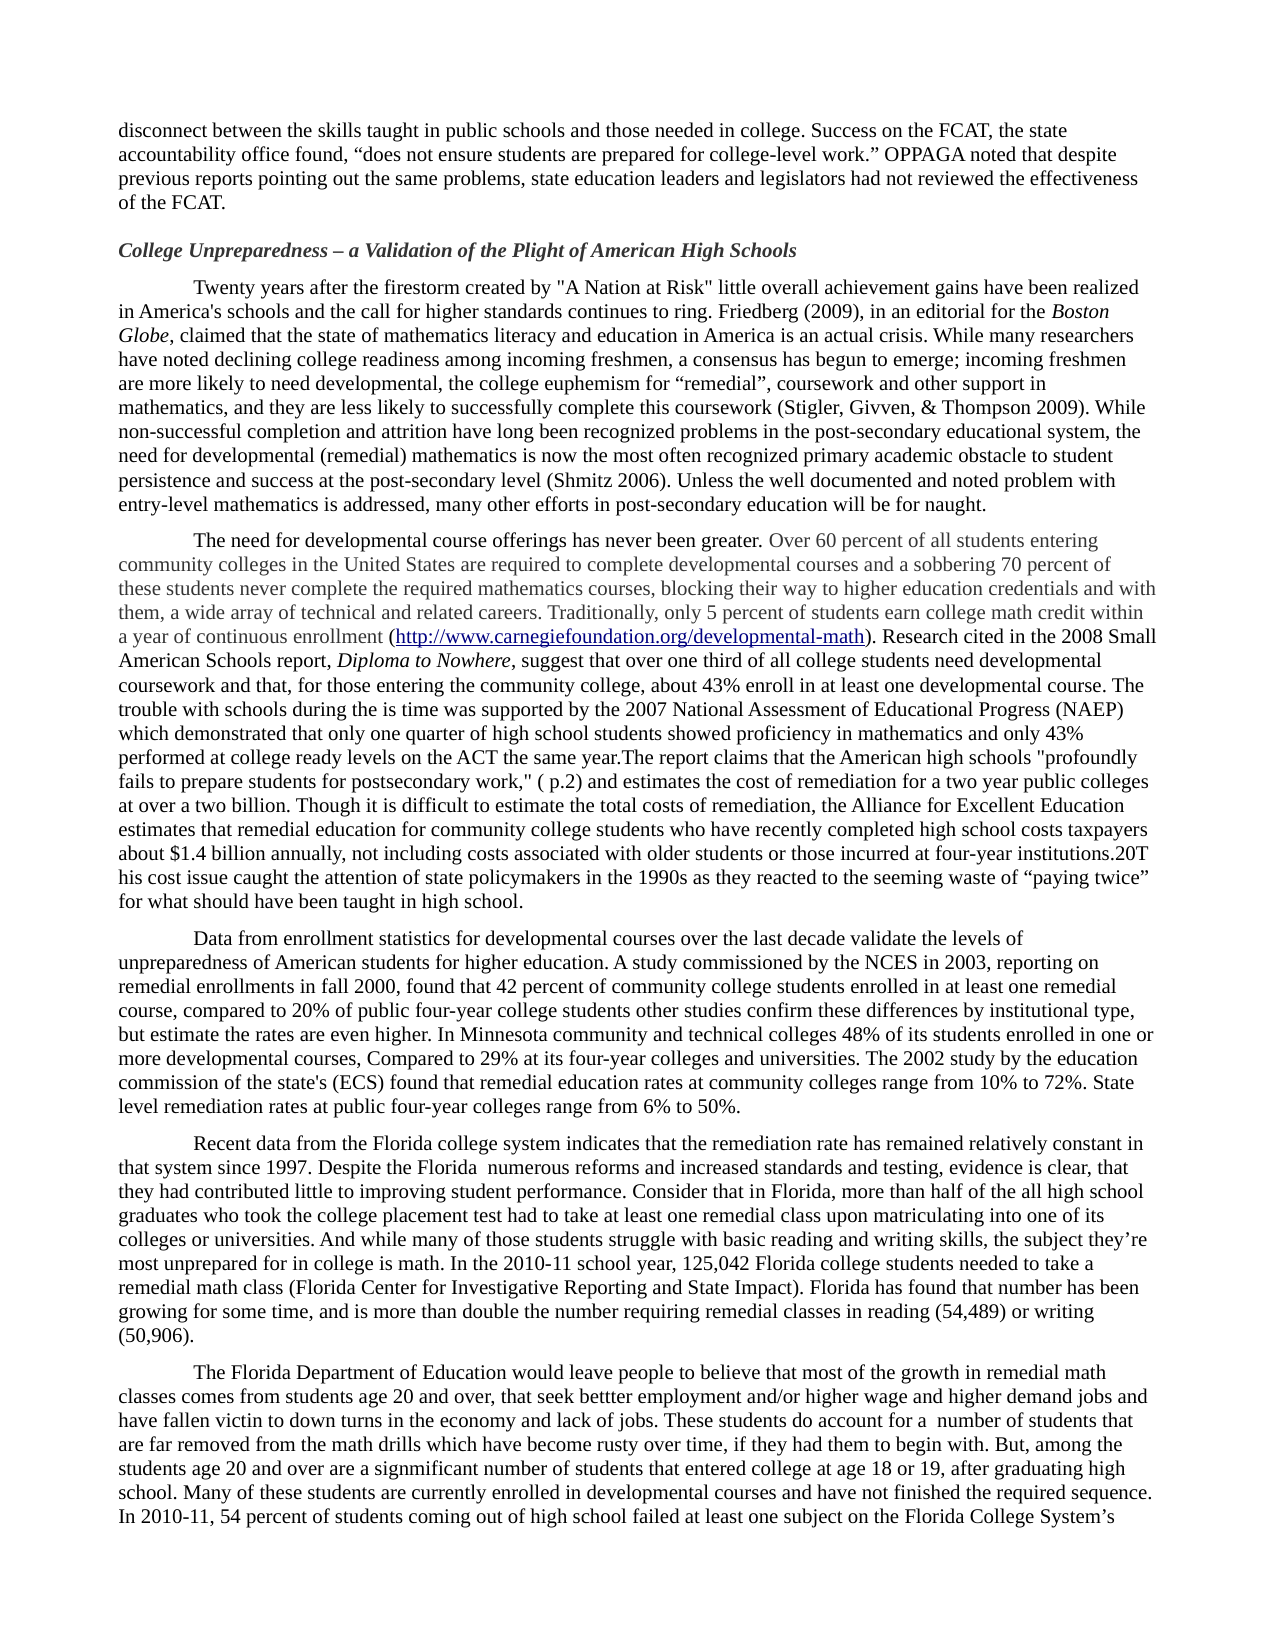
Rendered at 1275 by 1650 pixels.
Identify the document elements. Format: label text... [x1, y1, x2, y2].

text The need for developmental course offerings has never been greater. Over 60 percent of all students entering community colleges in the United States are required to complete developmental courses and a sobbering 70 percent of these students never complete the required mathematics courses, blocking their way to higher education credentials and with them, a wide array of technical and related careers. Traditionally, only 5 percent of students earn college math credit within a year of continuous enrollment (http://www.carnegiefoundation.org/developmental-math). Research cited in the 2008 Small American Schools report, Diploma to Nowhere, suggest that over one third of all college students need developmental coursework and that, for those entering the community college, about 43% enroll in at least one developmental course. The trouble with schools during the is time was supported by the 2007 National Assessment of Educational Progress (NAEP) which demonstrated that only one quarter of high school students showed proficiency in mathematics and only 43% performed at college ready levels on the ACT the same year.The report claims that the American high schools "profoundly fails to prepare students for postsecondary work," ( p.2) and estimates the cost of remediation for a two year public colleges at over a two billion. Though it is difficult to estimate the total costs of remediation, the Alliance for Excellent Education estimates that remedial education for community college students who have recently completed high school costs taxpayers about $1.4 billion annually, not including costs associated with older students or those incurred at four-year institutions.20T his cost issue caught the attention of state policymakers in the 1990s as they reacted to the seeming waste of “paying twice” for what should have been taught in high school. [118, 528, 1157, 913]
text The Florida Department of Education would leave people to believe that most of the growth in remedial math classes comes from students age 20 and over, that seek bettter employment and/or higher wage and higher demand jobs and have fallen victin to down turns in the economy and lack of jobs. These students do account for a number of students that are far removed from the math drills which have become rusty over time, if they had them to begin with. But, among the students age 20 and over are a signmificant number of students that entered college at age 18 or 19, after graduating high school. Many of these students are currently enrolled in developmental courses and have not finished the required sequence. In 2010-11, 54 percent of students coming out of high school failed at least one subject on the Florida College System’s [118, 1360, 1157, 1528]
text Recent data from the Florida college system indicates that the remediation rate has remained relatively constant in that system since 1997. Despite the Florida numerous reforms and increased standards and testing, evidence is clear, that they had contributed little to improving student performance. Consider that in Florida, more than half of the all high school graduates who took the college placement test had to take at least one remedial class upon matriculating into one of its colleges or universities. And while many of those students struggle with basic reading and writing skills, the subject they’re most unprepared for in college is math. In the 2010-11 school year, 125,042 Florida college students needed to take a remedial math class (Florida Center for Investigative Reporting and State Impact). Florida has found that number has been growing for some time, and is more than double the number requiring remedial classes in reading (54,489) or writing (50,906). [118, 1131, 1157, 1347]
text disconnect between the skills taught in public schools and those needed in college. Success on the FCAT, the state accountability office found, “does not ensure students are prepared for college-level work.” OPPAGA noted that despite previous reports pointing out the same problems, state education leaders and legislators had not reviewed the effectiveness of the FCAT. [118, 118, 1157, 214]
text Data from enrollment statistics for developmental courses over the last decade validate the levels of unpreparedness of American students for higher education. A study commissioned by the NCES in 2003, reporting on remedial enrollments in fall 2000, found that 42 percent of community college students enrolled in at least one remedial course, compared to 20% of public four-year college students other studies confirm these differences by institutional type, but estimate the rates are even higher. In Minnesota community and technical colleges 48% of its students enrolled in one or more developmental courses, Compared to 29% at its four-year colleges and universities. The 2002 study by the education commission of the state's (ECS) found that remedial education rates at community colleges range from 10% to 72%. State level remediation rates at public four-year colleges range from 6% to 50%. [118, 926, 1157, 1118]
text College Unpreparedness – a Validation of the Plight of American High Schools [118, 238, 1157, 262]
text Twenty years after the firestorm created by "A Nation at Risk" little overall achievement gains have been realized in America's schools and the call for higher standards continues to ring. Friedberg (2009), in an editorial for the Boston Globe, claimed that the state of mathematics literacy and education in America is an actual crisis. While many researchers have noted declining college readiness among incoming freshmen, a consensus has begun to emerge; incoming freshmen are more likely to need developmental, the college euphemism for “remedial”, coursework and other support in mathematics, and they are less likely to successfully complete this coursework (Stigler, Givven, & Thompson 2009). While non-successful completion and attrition have long been recognized problems in the post-secondary educational system, the need for developmental (remedial) mathematics is now the most often recognized primary academic obstacle to student persistence and success at the post-secondary level (Shmitz 2006). Unless the well documented and noted problem with entry-level mathematics is addressed, many other efforts in post-secondary education will be for naught. [118, 275, 1157, 516]
